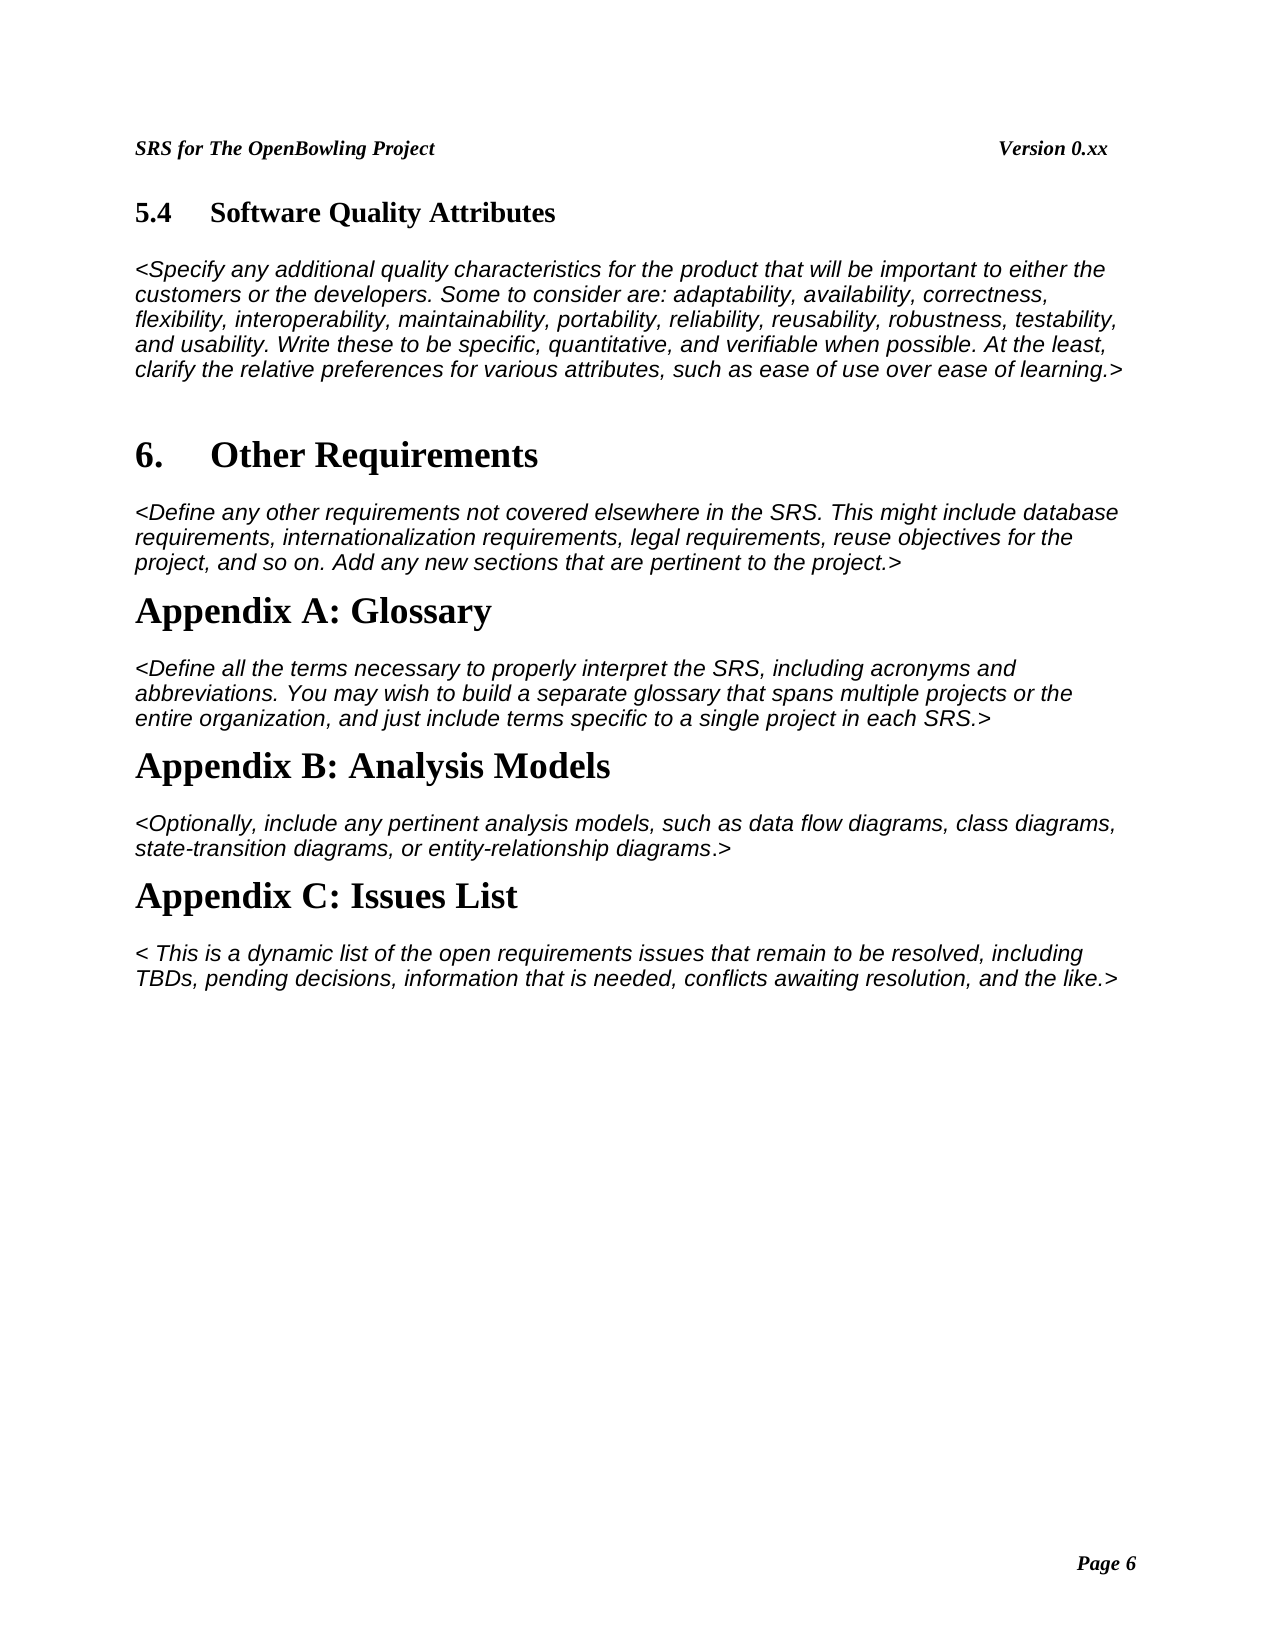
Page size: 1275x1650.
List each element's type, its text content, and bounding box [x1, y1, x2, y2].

text <Define all the terms necessary to properly interpret the SRS, including acronyms and abbreviations. You may wish to build a separate glossary that spans multiple projects or the entire organization, and just include terms specific to a single project in each SRS.> [135, 656, 1140, 731]
text <Define any other requirements not covered elsewhere in the SRS. This might include database requirements, internationalization requirements, legal requirements, reuse objectives for the project, and so on. Add any new sections that are pertinent to the project.> [135, 501, 1140, 576]
text Appendix B: Analysis Models [135, 743, 1140, 786]
text <Optionally, include any pertinent analysis models, such as data flow diagrams, class diagrams, state-transition diagrams, or entity-relationship diagrams.> [135, 811, 1140, 861]
text <Specify any additional quality characteristics for the product that will be important to either the customers or the developers. Some to consider are: adaptability, availability, correctness, flexibility, interoperability, maintainability, portability, reliability, reusability, robustness, testability, and usability. Write these to be specific, quantitative, and verifiable when possible. At the least, clarify the relative preferences for various attributes, such as ease of use over ease of learning.> [135, 258, 1140, 383]
subtitle Other Requirements [135, 433, 1140, 476]
text Appendix A: Glossary [135, 588, 1140, 631]
text < This is a dynamic list of the open requirements issues that remain to be resolved, including TBDs, pending decisions, information that is needed, conflicts awaiting resolution, and the like.> [135, 942, 1140, 992]
text Appendix C: Issues List [135, 874, 1140, 917]
subtitle Software Quality Attributes [135, 195, 1140, 228]
